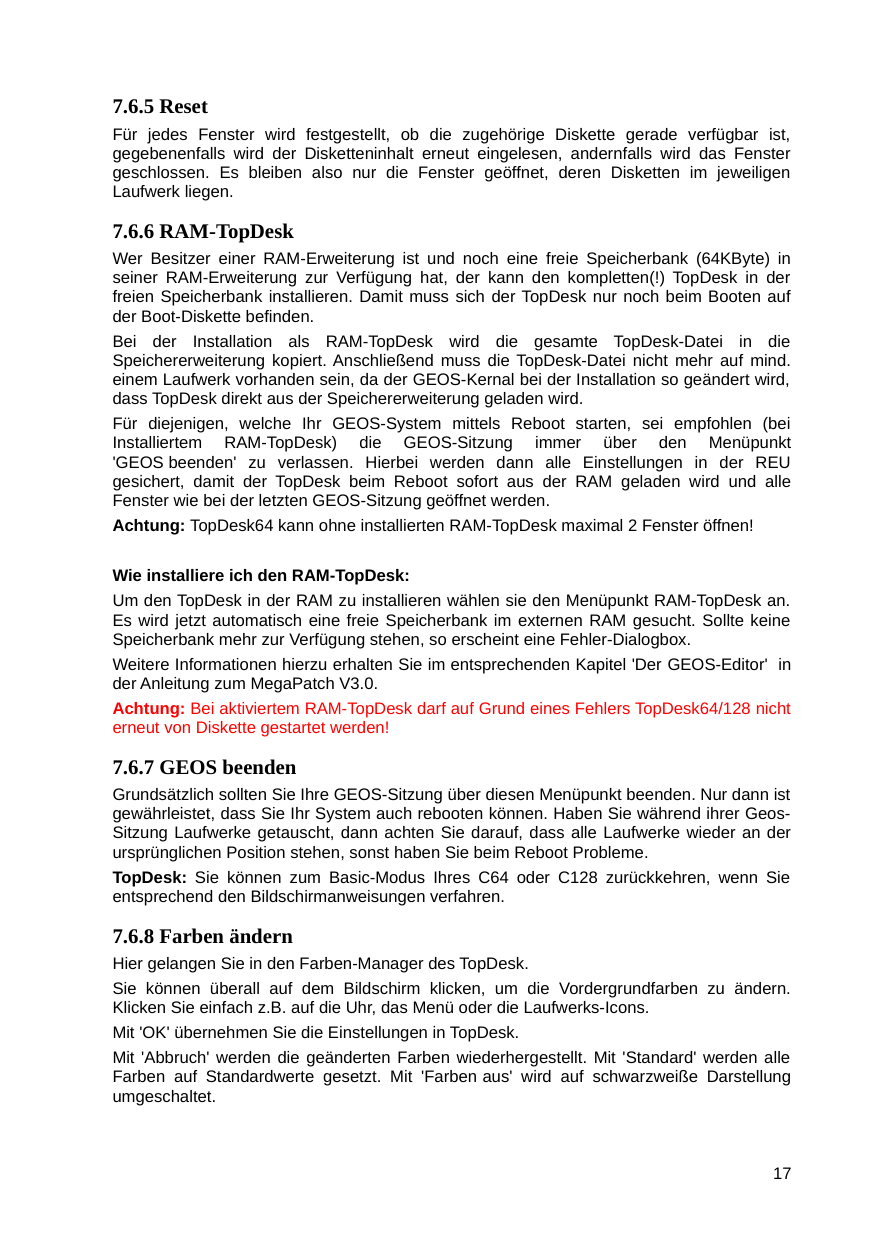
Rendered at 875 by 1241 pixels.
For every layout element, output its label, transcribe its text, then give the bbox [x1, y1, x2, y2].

text Um den TopDesk in der RAM zu installieren wählen sie den Menüpunkt RAM-TopDesk an. Es wird jetzt automatisch eine freie Speicherbank im externen RAM gesucht. Sollte keine Speicherbank mehr zur Verfügung stehen, so erscheint eine Fehler-Dialogbox. [112, 591, 791, 649]
text Mit 'Abbruch' werden die geänderten Farben wiederhergestellt. Mit 'Standard' werden alle Farben auf Standardwerte gesetzt. Mit 'Farben aus' wird auf schwarzweiße Darstellung umgeschaltet. [112, 1048, 791, 1106]
text Sie können überall auf dem Bildschirm klicken, um die Vordergrundfarben zu ändern. Klicken Sie einfach z.B. auf die Uhr, das Menü oder die Laufwerks-Icons. [112, 979, 791, 1017]
text Für diejenigen, welche Ihr GEOS-System mittels Reboot starten, sei empfohlen (bei Installiertem RAM-TopDesk) die GEOS-Sitzung immer über den Menüpunkt 'GEOS beenden' zu verlassen. Hierbei werden dann alle Einstellungen in der REU gesichert, damit der TopDesk beim Reboot sofort aus der RAM geladen wird und alle Fenster wie bei der letzten GEOS-Sitzung geöffnet werden. [112, 414, 791, 510]
subtitle 7.6.7 GEOS beenden [112, 755, 791, 779]
subtitle 7.6.5 Reset [112, 94, 791, 118]
text Mit 'OK' übernehmen Sie die Einstellungen in TopDesk. [112, 1023, 791, 1042]
text Wer Besitzer einer RAM-Erweiterung ist und noch eine freie Speicherbank (64KByte) in seiner RAM-Erweiterung zur Verfügung hat, der kann den kompletten(!) TopDesk in der freien Speicherbank installieren. Damit muss sich der TopDesk nur noch beim Booten auf der Boot-Diskette befinden. [112, 249, 791, 326]
text Achtung: TopDesk64 kann ohne installierten RAM-TopDesk maximal 2 Fenster öffnen! [112, 516, 791, 535]
subtitle 7.6.6 RAM-TopDesk [112, 219, 791, 243]
text TopDesk: Sie können zum Basic-Modus Ihres C64 oder C128 zurückkehren, wenn Sie entsprechend den Bildschirmanweisungen verfahren. [112, 867, 791, 906]
text Achtung: Bei aktiviertem RAM-TopDesk darf auf Grund eines Fehlers TopDesk64/128 nicht erneut von Diskette gestartet werden! [112, 699, 791, 737]
text Weitere Informationen hierzu erhalten Sie im entsprechenden Kapitel 'Der GEOS-Editor' in der Anleitung zum MegaPatch V3.0. [112, 654, 791, 693]
subtitle 7.6.8 Farben ändern [112, 923, 791, 948]
text Hier gelangen Sie in den Farben-Manager des TopDesk. [112, 953, 791, 973]
text Für jedes Fenster wird festgestellt, ob die zugehörige Diskette gerade verfügbar ist, gegebenenfalls wird der Disketteninhalt erneut eingelesen, andernfalls wird das Fenster geschlossen. Es bleiben also nur die Fenster geöffnet, deren Disketten im jeweiligen Laufwerk liegen. [112, 124, 791, 201]
text Grundsätzlich sollten Sie Ihre GEOS-Sitzung über diesen Menüpunkt beenden. Nur dann ist gewährleistet, dass Sie Ihr System auch rebooten können. Haben Sie während ihrer Geos-Sitzung Laufwerke getauscht, dann achten Sie darauf, dass alle Laufwerke wieder an der ursprünglichen Position stehen, sonst haben Sie beim Reboot Probleme. [112, 785, 791, 862]
text Wie installiere ich den RAM-TopDesk: [112, 566, 791, 585]
text Bei der Installation als RAM-TopDesk wird die gesamte TopDesk-Datei in die Speichererweiterung kopiert. Anschließend muss die TopDesk-Datei nicht mehr auf mind. einem Laufwerk vorhanden sein, da der GEOS-Kernal bei der Installation so geändert wird, dass TopDesk direkt aus der Speichererweiterung geladen wird. [112, 331, 791, 408]
